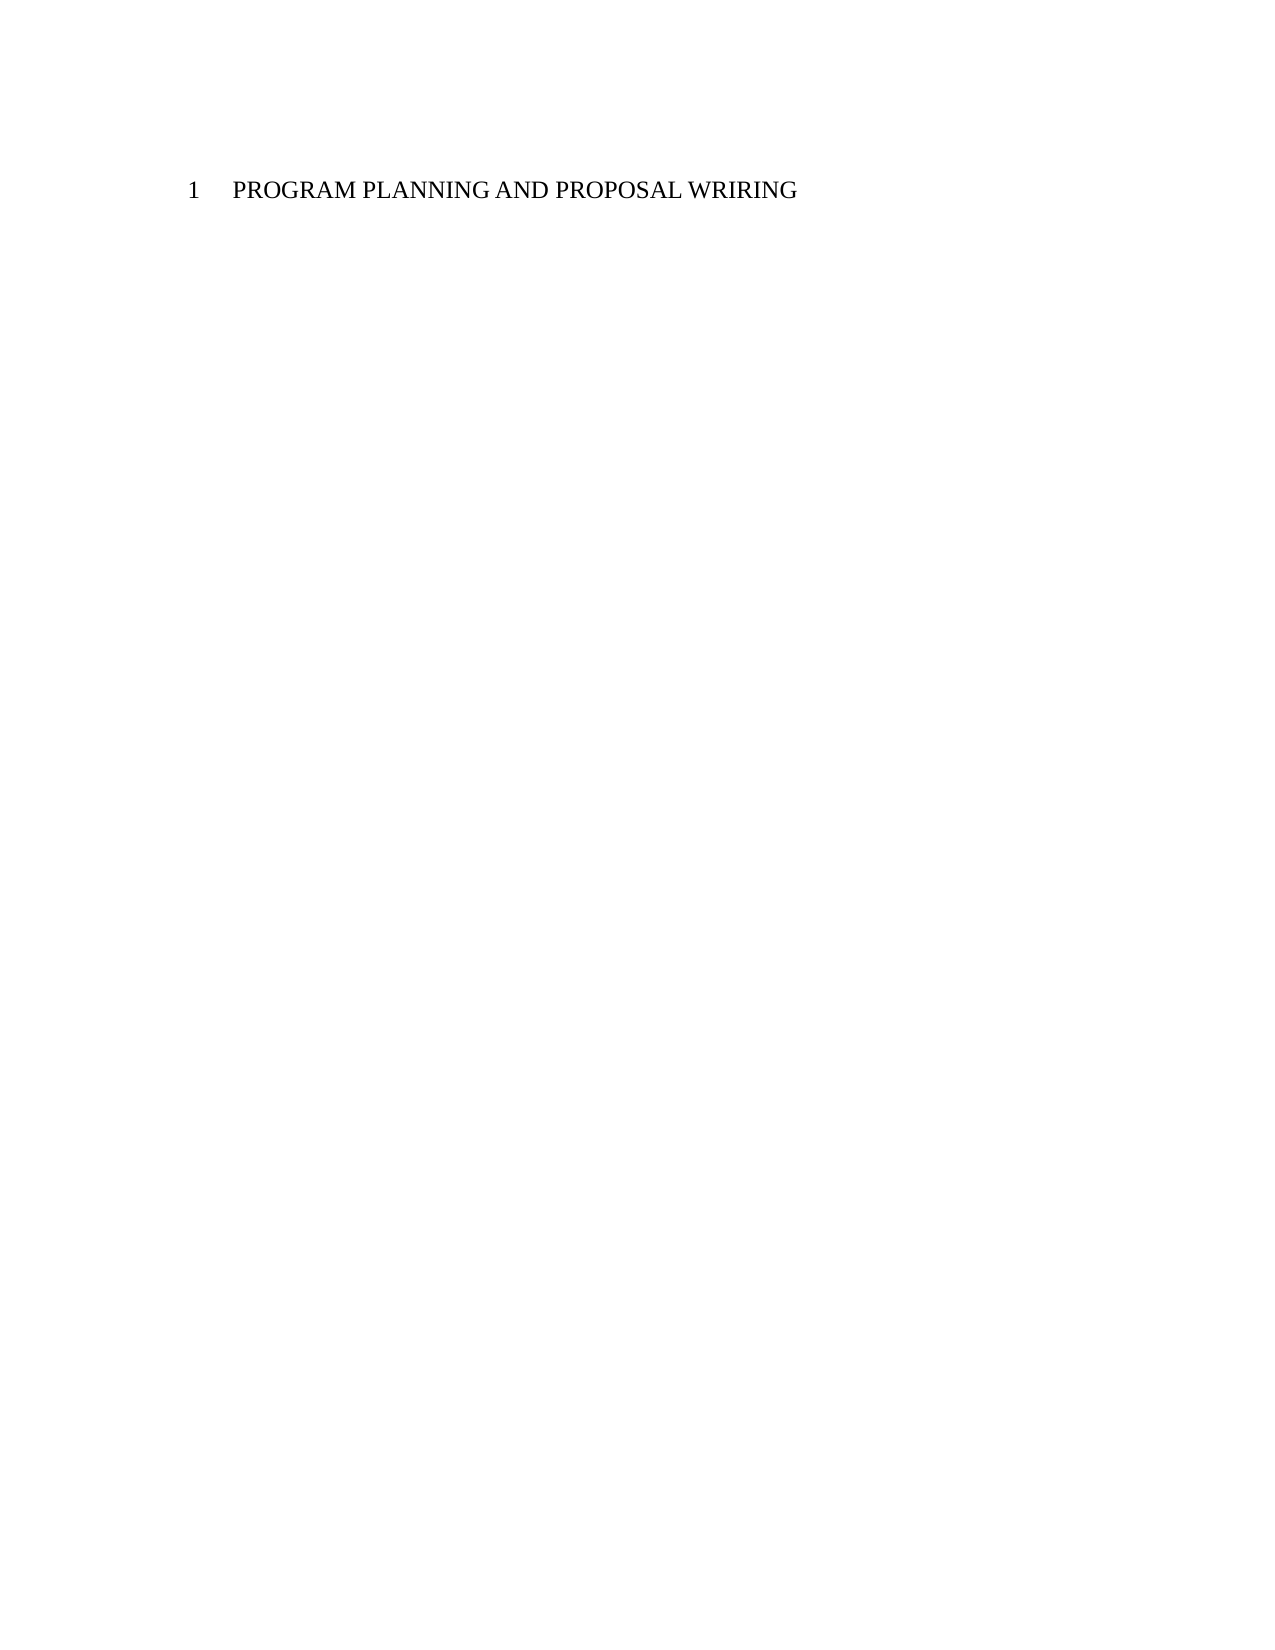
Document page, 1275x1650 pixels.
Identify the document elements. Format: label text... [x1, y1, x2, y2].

subtitle PROGRAM PLANNING AND PROPOSAL WRIRING [187, 175, 1087, 204]
